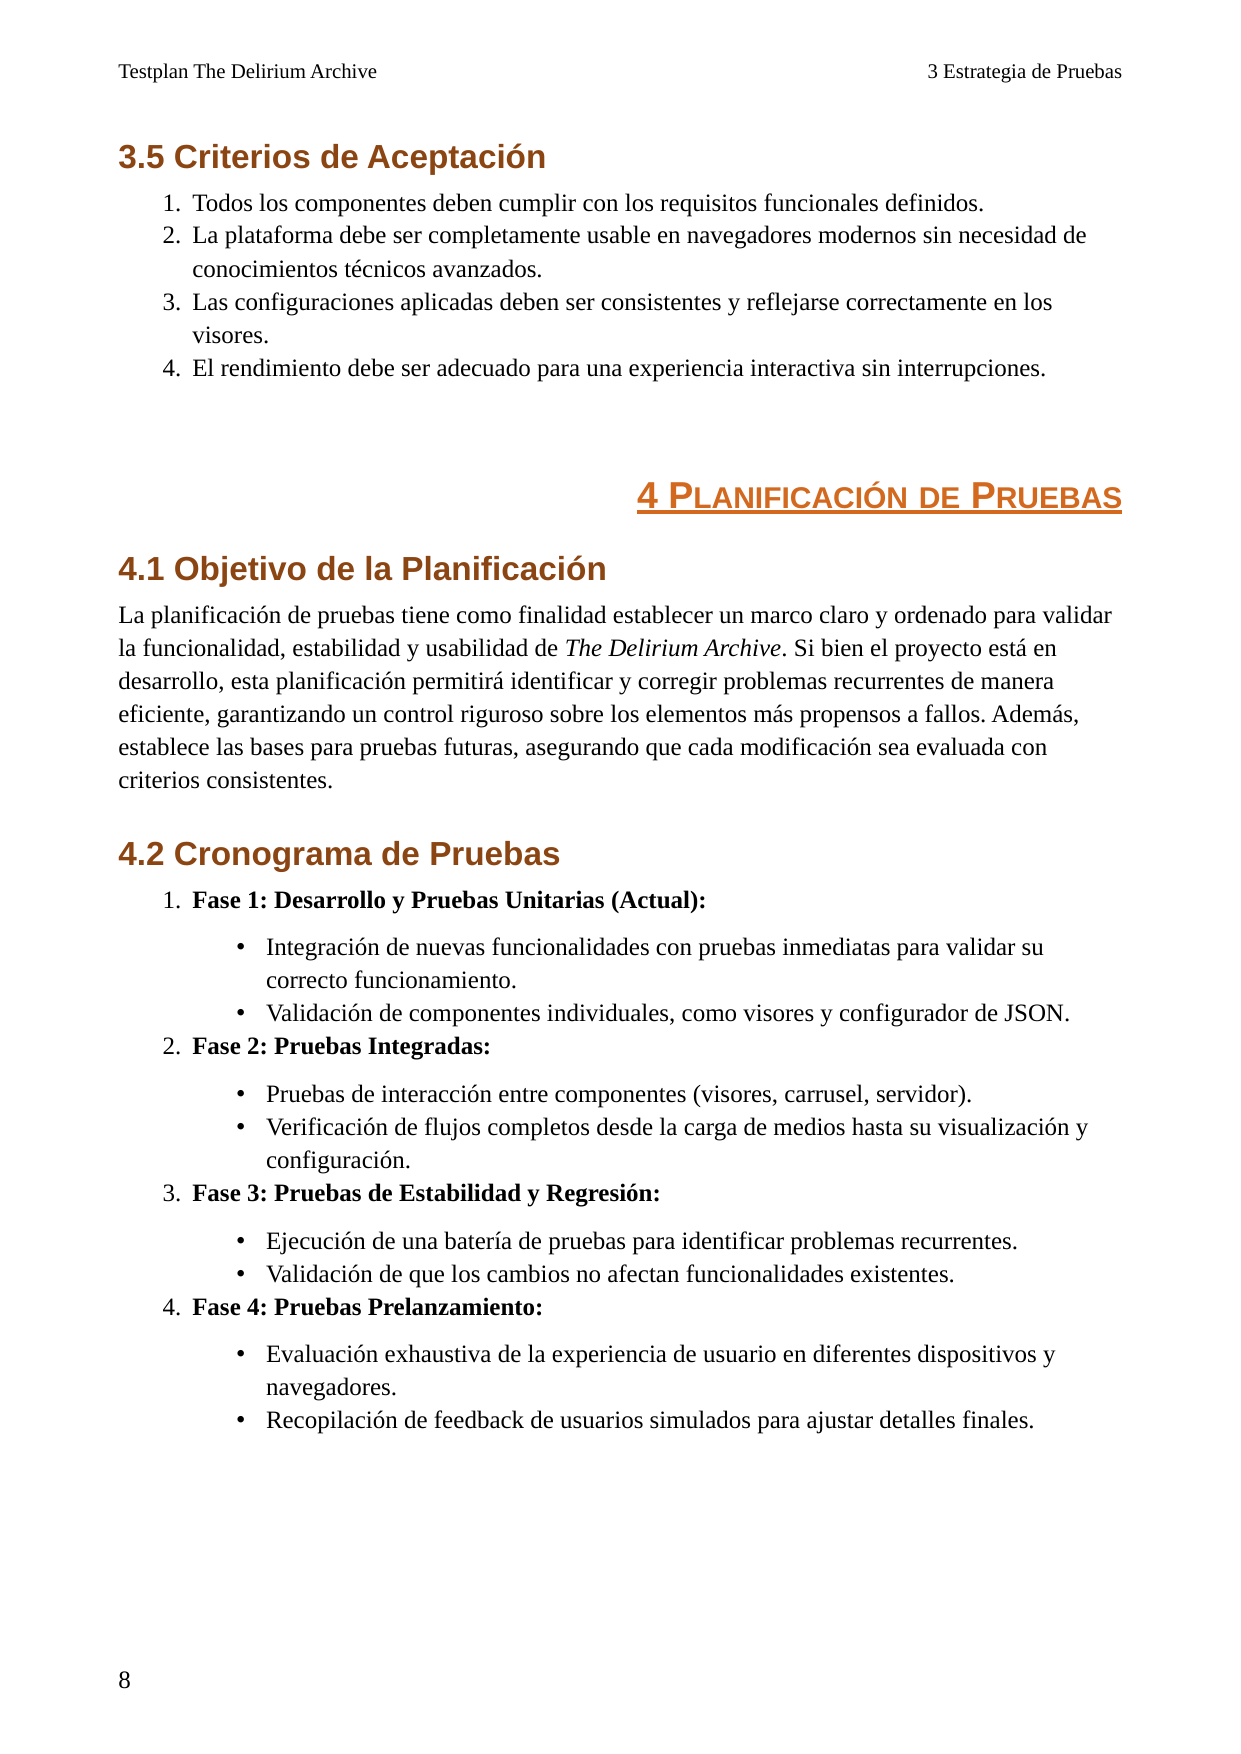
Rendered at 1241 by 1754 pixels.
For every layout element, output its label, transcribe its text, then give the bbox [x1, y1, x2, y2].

list Verificación de flujos completos desde la carga de medios hasta su visualización y configuración. [236, 1112, 1122, 1174]
list Las configuraciones aplicadas deben ser consistentes y reflejarse correctamente en los visores. [162, 287, 1122, 348]
subtitle 3.5 Criterios de Aceptación [118, 137, 1122, 175]
list Validación de componentes individuales, como visores y configurador de JSON. [236, 998, 1122, 1027]
subtitle 4.1 Objetivo de la Planificación [118, 549, 1122, 588]
list La plataforma debe ser completamente usable en navegadores modernos sin necesidad de conocimientos técnicos avanzados. [162, 221, 1122, 282]
subtitle 4.2 Cronograma de Pruebas [118, 834, 1122, 872]
list Fase 2: Pruebas Integradas: [162, 1031, 1122, 1060]
list Fase 3: Pruebas de Estabilidad y Regresión: [162, 1178, 1122, 1207]
list Recopilación de feedback de usuarios simulados para ajustar detalles finales. [236, 1405, 1122, 1434]
list El rendimiento debe ser adecuado para una experiencia interactiva sin interrupciones. [162, 353, 1122, 381]
text La planificación de pruebas tiene como finalidad establecer un marco claro y ordenado para validar la funcionalidad, estabilidad y usabilidad de The Delirium Archive. Si bien el proyecto está en desarrollo, esta planificación permitirá identificar y corregir problemas recurrentes de manera eficiente, garantizando un control riguroso sobre los elementos más propensos a fallos. Además, establece las bases para pruebas futuras, asegurando que cada modificación sea evaluada con criterios consistentes. [118, 600, 1122, 794]
list Evaluación exhaustiva de la experiencia de usuario en diferentes dispositivos y navegadores. [236, 1339, 1122, 1401]
list Fase 4: Pruebas Prelanzamiento: [162, 1292, 1122, 1321]
list Todos los componentes deben cumplir con los requisitos funcionales definidos. [162, 188, 1122, 216]
list Integración de nuevas funcionalidades con pruebas inmediatas para validar su correcto funcionamiento. [236, 932, 1122, 994]
list Validación de que los cambios no afectan funcionalidades existentes. [236, 1259, 1122, 1287]
subtitle 4 Planificación de Pruebas [118, 473, 1122, 516]
list Ejecución de una batería de pruebas para identificar problemas recurrentes. [236, 1226, 1122, 1254]
list Fase 1: Desarrollo y Pruebas Unitarias (Actual): [162, 885, 1122, 913]
list Pruebas de interacción entre componentes (visores, carrusel, servidor). [236, 1079, 1122, 1108]
